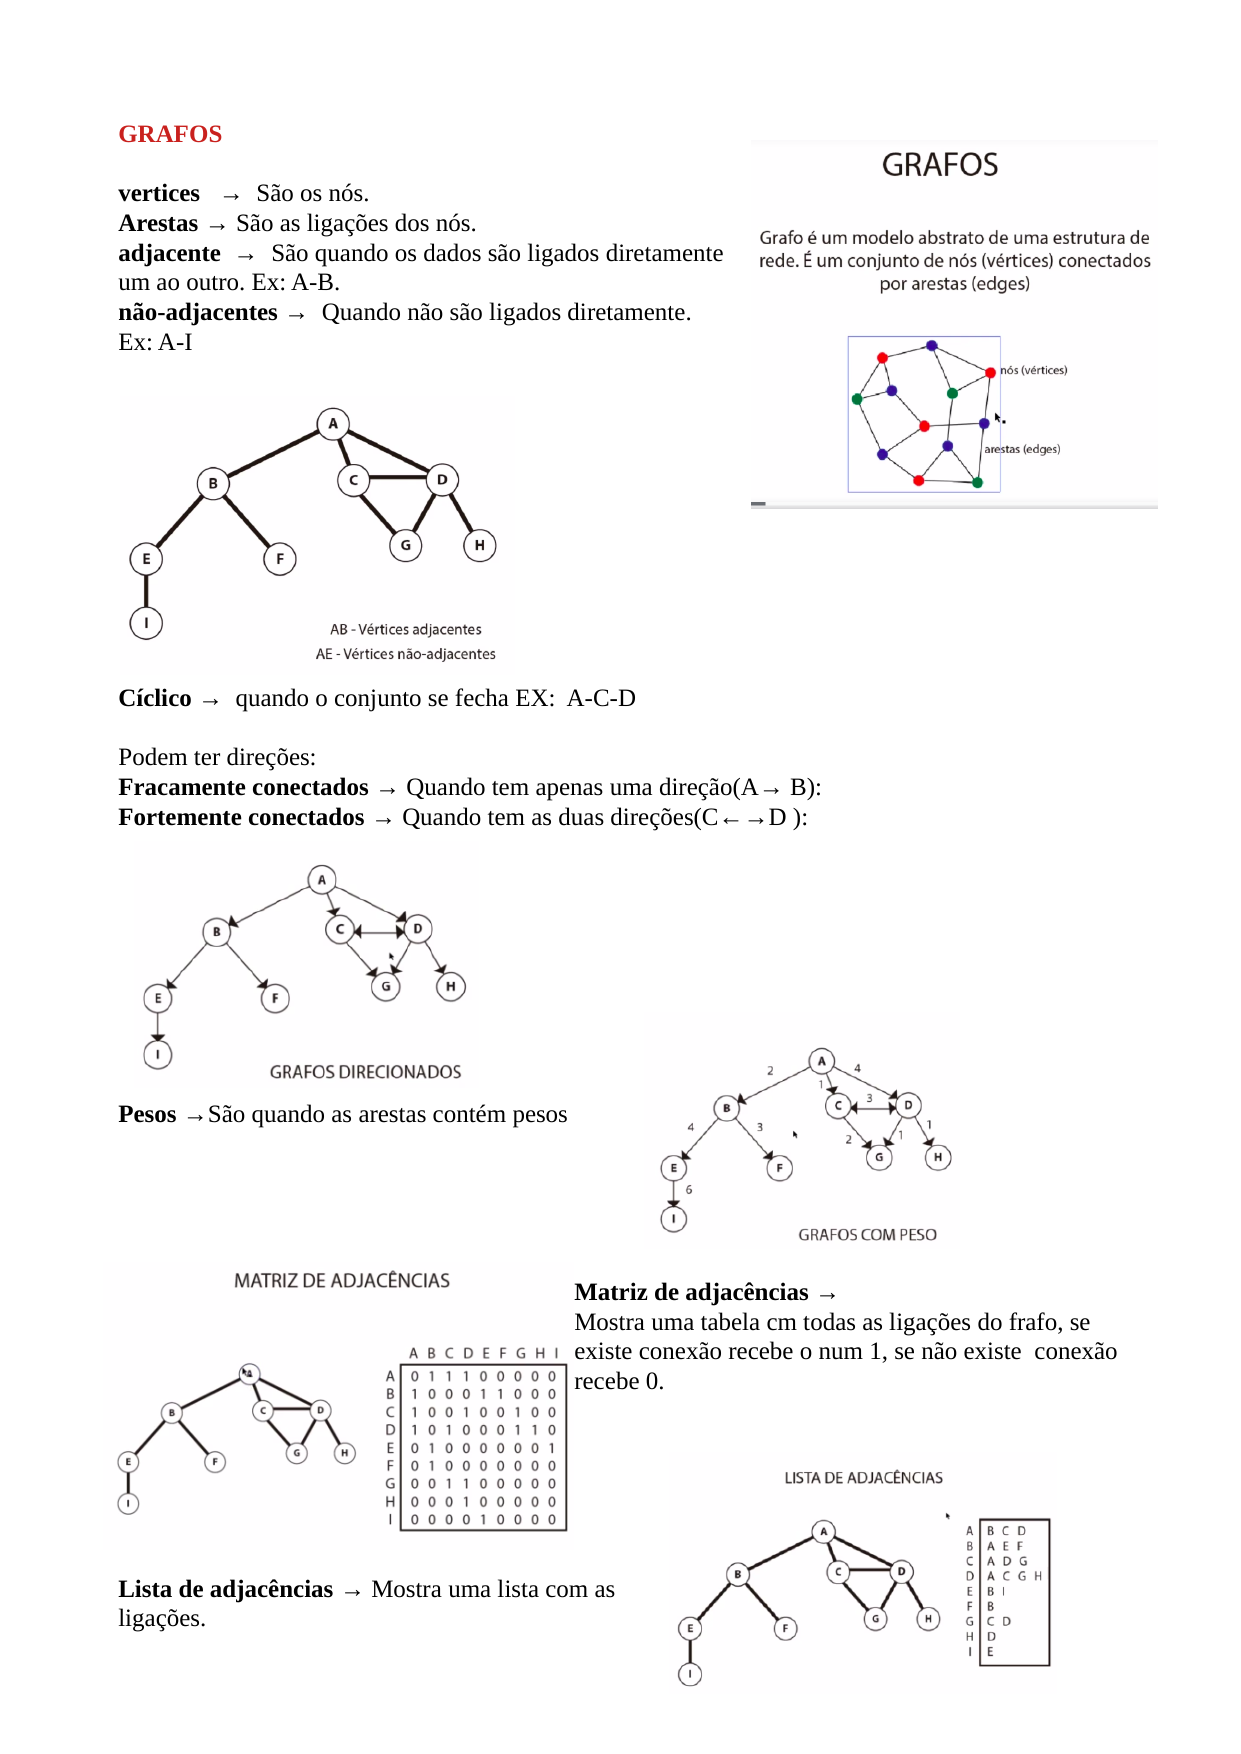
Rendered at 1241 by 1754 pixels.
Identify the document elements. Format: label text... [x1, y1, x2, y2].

text não-adjacentes → Quando não são ligados diretamente. [118, 296, 751, 326]
text [961, 1098, 1122, 1127]
text [1057, 1573, 1122, 1632]
text Ex: A-I [118, 326, 751, 356]
picture [751, 140, 1158, 509]
picture [643, 1012, 961, 1249]
picture [103, 1262, 574, 1550]
text Lista de adjacências → Mostra uma lista com as ligações. [118, 1573, 669, 1632]
text adjacente → São quando os dados são ligados diretamente um ao outro. Ex: A-B. [118, 237, 751, 296]
text Cíclico → quando o conjunto se fecha EX: A-C-D [118, 682, 1122, 712]
text Fracamente conectados → Quando tem apenas uma direção(A→ B): [118, 771, 1122, 801]
text Arestas → São as ligações dos nós. [118, 207, 751, 237]
text Pesos →São quando as arestas contém pesos [118, 1098, 643, 1127]
text Fortemente conectados → Quando tem as duas direções(C←→D ): [118, 801, 1122, 831]
text Mostra uma tabela cm todas as ligações do frafo, se existe conexão recebe o num 1, se não existe conexão recebe 0. [574, 1306, 1122, 1395]
picture [120, 396, 515, 675]
text Matriz de adjacências → [574, 1276, 1122, 1306]
text Podem ter direções: [118, 742, 1122, 771]
picture [133, 841, 479, 1088]
text vertices → São os nós. [118, 177, 751, 207]
text GRAFOS [118, 118, 1122, 148]
picture [669, 1452, 1057, 1694]
